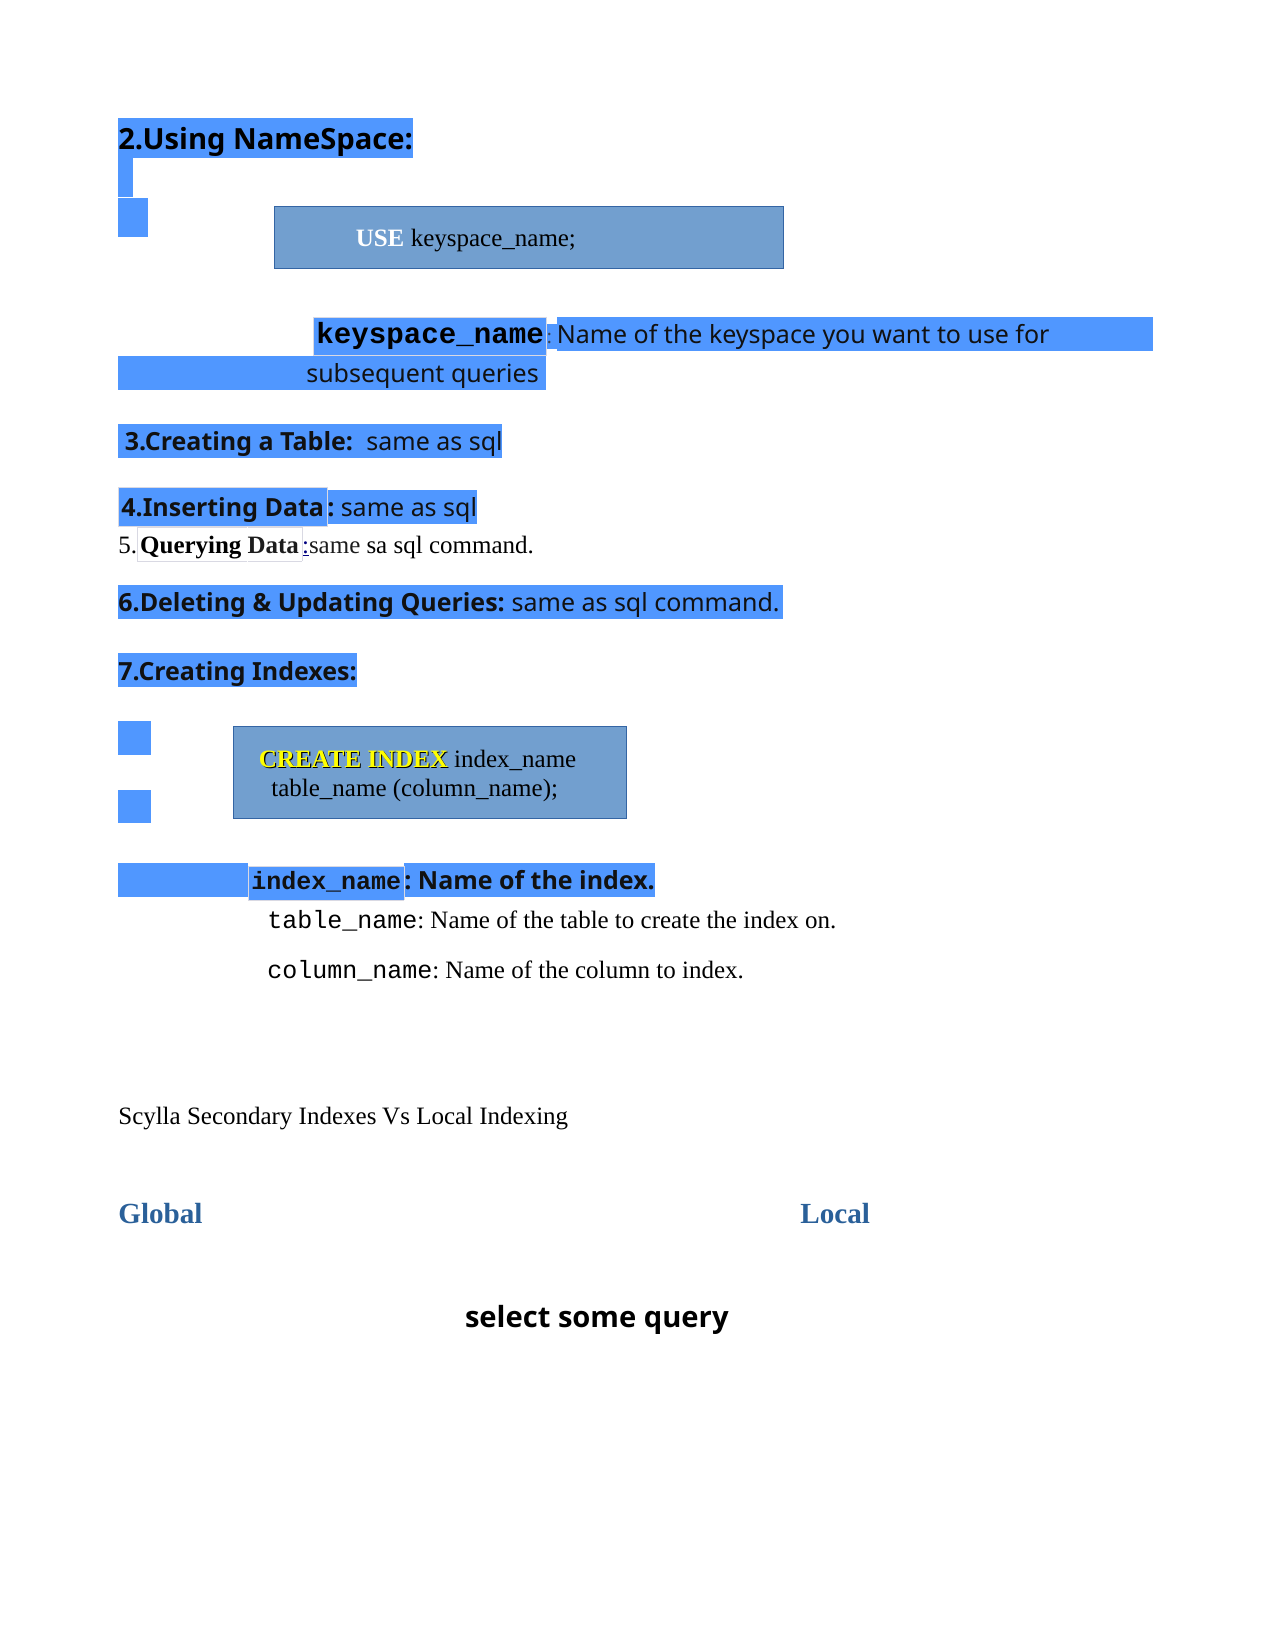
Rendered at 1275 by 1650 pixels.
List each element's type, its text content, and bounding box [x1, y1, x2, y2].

text 4.Inserting Data [119, 488, 327, 526]
text 3.Creating a Table: same as sql [118, 424, 1157, 458]
text Scylla Secondary Indexes Vs Local Indexing [118, 1101, 1157, 1129]
text [118, 317, 313, 356]
text 5. [118, 527, 137, 561]
text Global Local [118, 1196, 1157, 1229]
text 6.Deleting & Updating Queries: same as sql command. [118, 585, 1157, 619]
list column_name: Name of the column to index. [162, 956, 1157, 986]
text 2.Using NameSpace: [118, 118, 1157, 158]
text : same as sql [328, 487, 1157, 527]
list table_name: Name of the table to create the index on. [162, 906, 1157, 936]
text index_name: Name of the index. [118, 863, 1157, 900]
text : Name of the keyspace you want to use for [547, 317, 1157, 356]
text :same sa sql command. [303, 527, 1157, 561]
text Querying Data [138, 528, 302, 561]
text subsequent queries [118, 356, 1157, 390]
text keyspace_name [314, 318, 546, 355]
text 7.Creating Indexes: [118, 653, 1157, 687]
